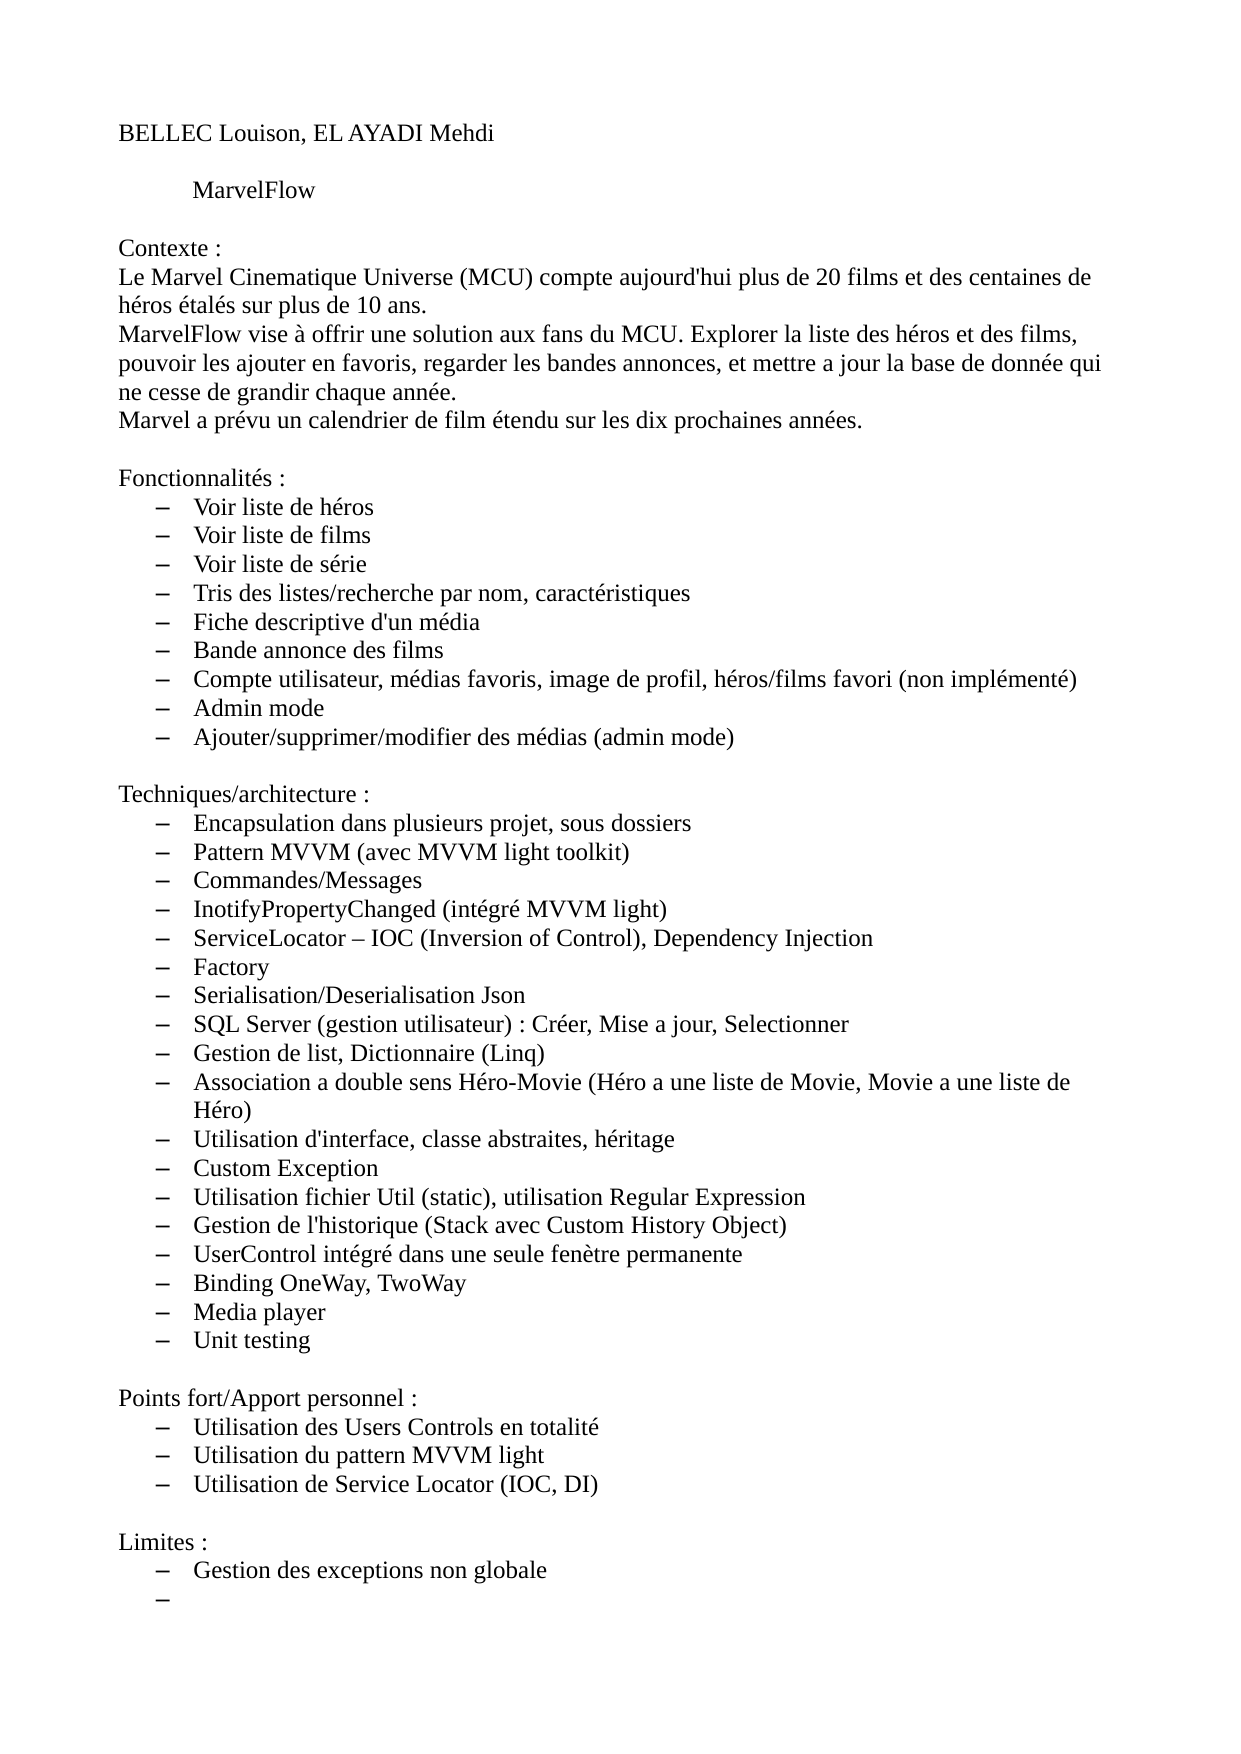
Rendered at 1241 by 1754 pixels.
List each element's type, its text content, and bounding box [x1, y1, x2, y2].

text MarvelFlow vise à offrir une solution aux fans du MCU. Explorer la liste des héros et des films, pouvoir les ajouter en favoris, regarder les bandes annonces, et mettre a jour la base de donnée qui ne cesse de grandir chaque année. Marvel a prévu un calendrier de film étendu sur les dix prochaines années. [118, 319, 1122, 434]
list Serialisation/Deserialisation Json [156, 981, 1122, 1009]
text BELLEC Louison, EL AYADI Mehdi [118, 118, 1122, 147]
text Contexte : [118, 233, 1122, 262]
text MarvelFlow [118, 176, 1122, 204]
list UserControl intégré dans une seule fenètre permanente [156, 1239, 1122, 1268]
list Encapsulation dans plusieurs projet, sous dossiers [156, 808, 1122, 837]
list Fiche descriptive d'un média [156, 607, 1122, 636]
text Fonctionnalités : [118, 463, 1122, 492]
list Association a double sens Héro-Movie (Héro a une liste de Movie, Movie a une liste de Héro) [156, 1067, 1122, 1124]
list SQL Server (gestion utilisateur) : Créer, Mise a jour, Selectionner [156, 1009, 1122, 1038]
list Tris des listes/recherche par nom, caractéristiques [156, 578, 1122, 607]
list Bande annonce des films [156, 636, 1122, 664]
list Factory [156, 952, 1122, 981]
list Custom Exception [156, 1153, 1122, 1182]
list Utilisation des Users Controls en totalité [156, 1412, 1122, 1441]
list Commandes/Messages [156, 866, 1122, 894]
list Media player [156, 1297, 1122, 1326]
list Utilisation du pattern MVVM light [156, 1441, 1122, 1469]
list Unit testing [156, 1326, 1122, 1354]
text Le Marvel Cinematique Universe (MCU) compte aujourd'hui plus de 20 films et des centaines de héros étalés sur plus de 10 ans. [118, 262, 1122, 319]
list Utilisation d'interface, classe abstraites, héritage [156, 1124, 1122, 1153]
list Gestion de list, Dictionnaire (Linq) [156, 1038, 1122, 1067]
list Ajouter/supprimer/modifier des médias (admin mode) [156, 722, 1122, 751]
list Voir liste de série [156, 549, 1122, 578]
list Voir liste de films [156, 521, 1122, 549]
list Compte utilisateur, médias favoris, image de profil, héros/films favori (non implémenté) [156, 664, 1122, 693]
list ServiceLocator – IOC (Inversion of Control), Dependency Injection [156, 923, 1122, 952]
list InotifyPropertyChanged (intégré MVVM light) [156, 894, 1122, 923]
list Voir liste de héros [156, 492, 1122, 521]
text Techniques/architecture : [118, 779, 1122, 808]
text Points fort/Apport personnel : [118, 1383, 1122, 1412]
list Admin mode [156, 693, 1122, 722]
text Limites : [118, 1527, 1122, 1556]
list Gestion des exceptions non globale [156, 1556, 1122, 1584]
list Utilisation fichier Util (static), utilisation Regular Expression [156, 1182, 1122, 1211]
list Gestion de l'historique (Stack avec Custom History Object) [156, 1211, 1122, 1239]
list Pattern MVVM (avec MVVM light toolkit) [156, 837, 1122, 866]
list Utilisation de Service Locator (IOC, DI) [156, 1469, 1122, 1498]
list Binding OneWay, TwoWay [156, 1268, 1122, 1297]
